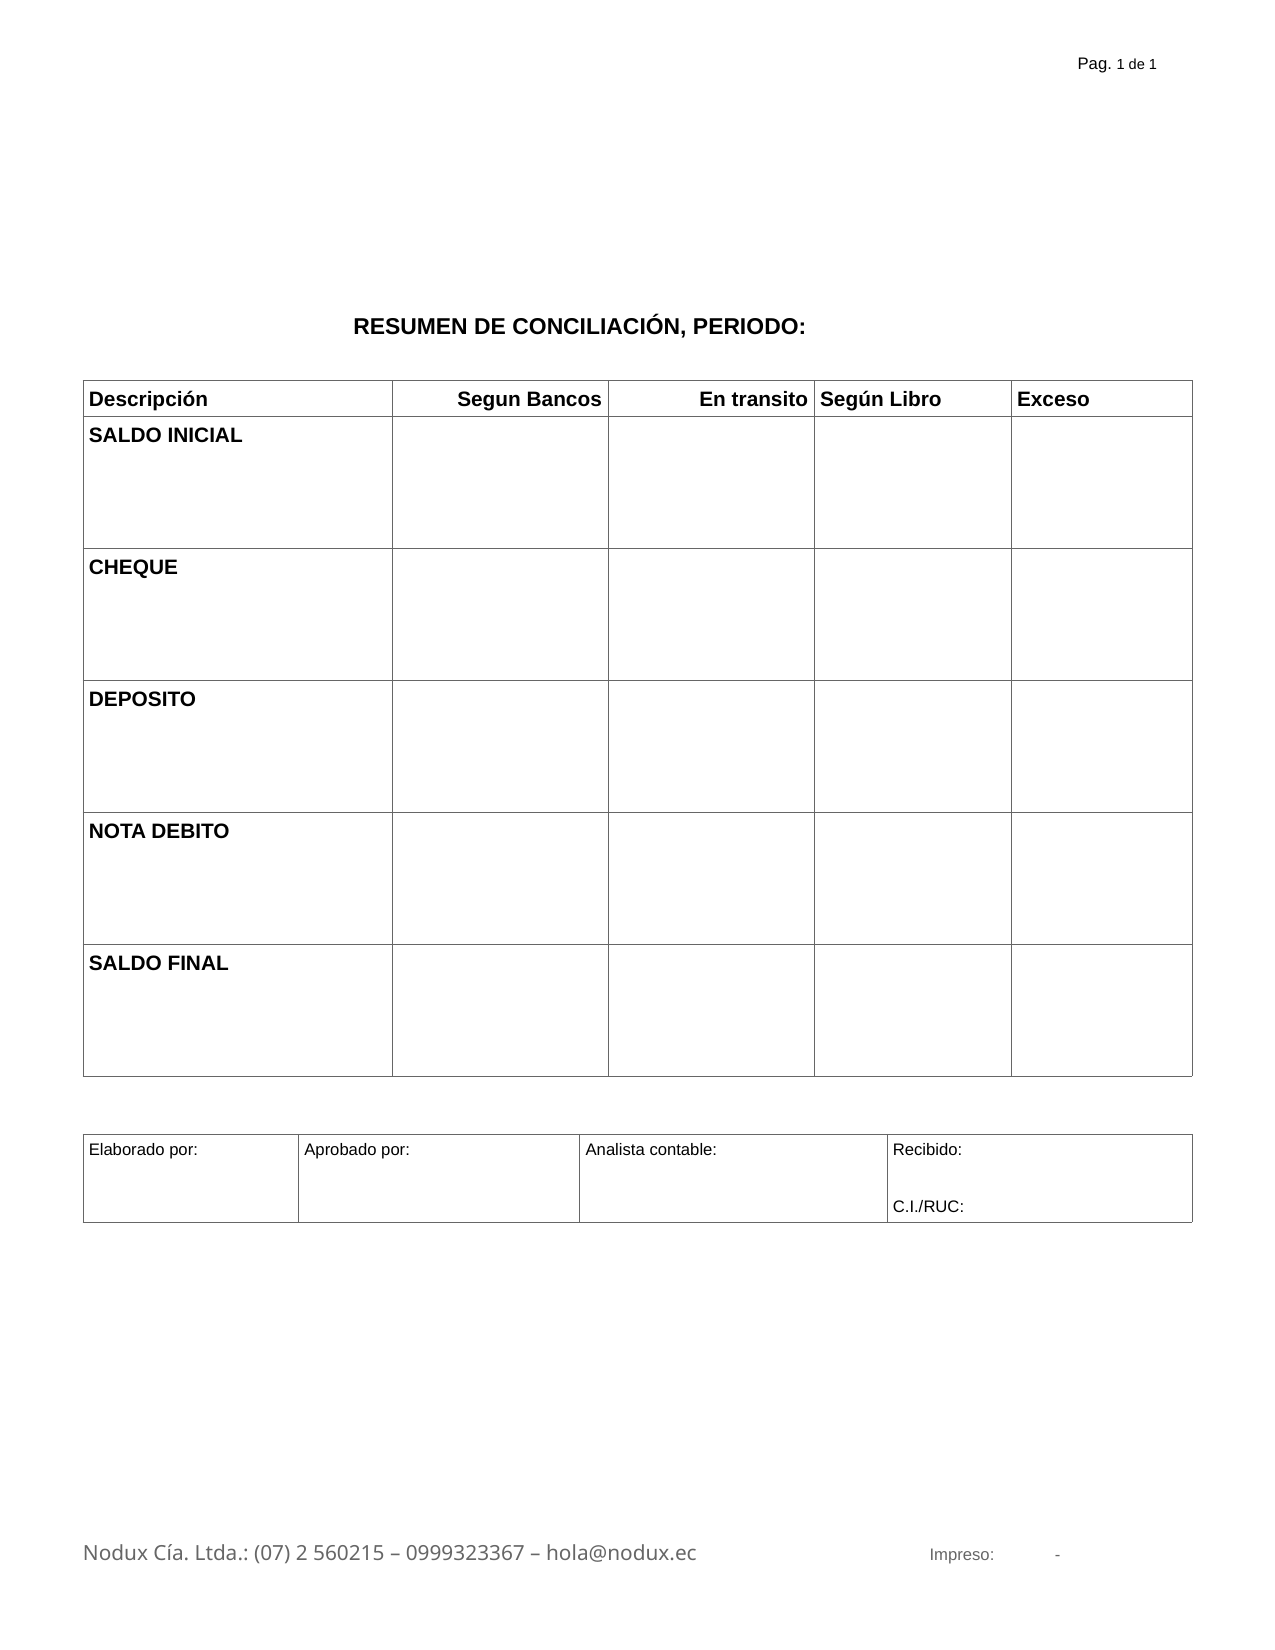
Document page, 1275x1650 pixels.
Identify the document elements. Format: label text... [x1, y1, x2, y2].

table_header Descripción [84, 381, 392, 416]
table_cell [609, 417, 814, 548]
table_cell [609, 681, 814, 812]
table_header En transito [609, 381, 814, 416]
text RESUMEN DE CONCILIACIÓN, PERIODO: <periodo> [83, 313, 1192, 339]
table_cell <formatLang(nota_bancos, company.party.lang, currency=company.currency)> [393, 813, 608, 944]
table_cell SALDO FINAL [84, 945, 392, 1076]
table_cell <formatLang(saldo_libros, company.party.lang, currency=company.currency)> [815, 945, 1011, 1076]
table_header Segun Bancos [393, 381, 608, 416]
table_cell <formatLang(cheque_transito, company.party.lang, currency=company.currency)> [609, 549, 814, 680]
table_cell <formatLang(nota_libros, company.party.lang, currency=company.currency)> [815, 813, 1011, 944]
table_cell [609, 813, 814, 944]
table_cell <formatLang(inicial_libros, company.party.lang, currency=company.currency)> [815, 417, 1011, 548]
table_header Recibido: C.I./RUC: [888, 1135, 1192, 1222]
table_cell [1012, 945, 1192, 1076]
table_cell CHEQUE [84, 549, 392, 680]
table_cell <formatLang(inicial_bancos, company.party.lang, currency=company.currency)> [393, 417, 608, 548]
table_cell <formatLang(cheque_bancos, company.party.lang, currency=company.currency)> [393, 549, 608, 680]
table_cell NOTA DEBITO [84, 813, 392, 944]
table_header Elaborado por: <user.rec_name> [84, 1135, 298, 1222]
table_header [638, 137, 1192, 287]
table_cell [1012, 417, 1192, 548]
table_cell DEPOSITO [84, 681, 392, 812]
text <banco> <cuenta> [83, 339, 1192, 366]
table_cell <formatLang(deposito_libros, company.party.lang, currency=company.currency)> [815, 681, 1011, 812]
table_header <company.party.name> [83, 137, 637, 287]
table_cell SALDO INICIAL [84, 417, 392, 548]
table_cell <formatLang(saldo_transito, company.party.lang, currency=company.currency)> [609, 945, 814, 1076]
table_cell <formatLang(deposito_exceso, company.party.lang, currency=company.currency)> [1012, 681, 1192, 812]
table_header Analista contable: [580, 1135, 887, 1222]
table_cell <formatLang(cheque_libros, company.party.lang, currency=company.currency)> [815, 549, 1011, 680]
table_header Exceso [1012, 381, 1192, 416]
table_cell <formatLang(deposito_bancos, company.party.lang, currency=company.currency)> [393, 681, 608, 812]
table_cell <formatLang(nota_exceso, company.party.lang, currency=company.currency)> [1012, 813, 1192, 944]
table_cell <formatLang(saldo_bancos, company.party.lang, currency=company.currency)> [393, 945, 608, 1076]
table_cell <formatLang(cheque_exceso, company.party.lang, currency=company.currency)> [1012, 549, 1192, 680]
table_header Según Libro [815, 381, 1011, 416]
table_header Aprobado por: [299, 1135, 579, 1222]
